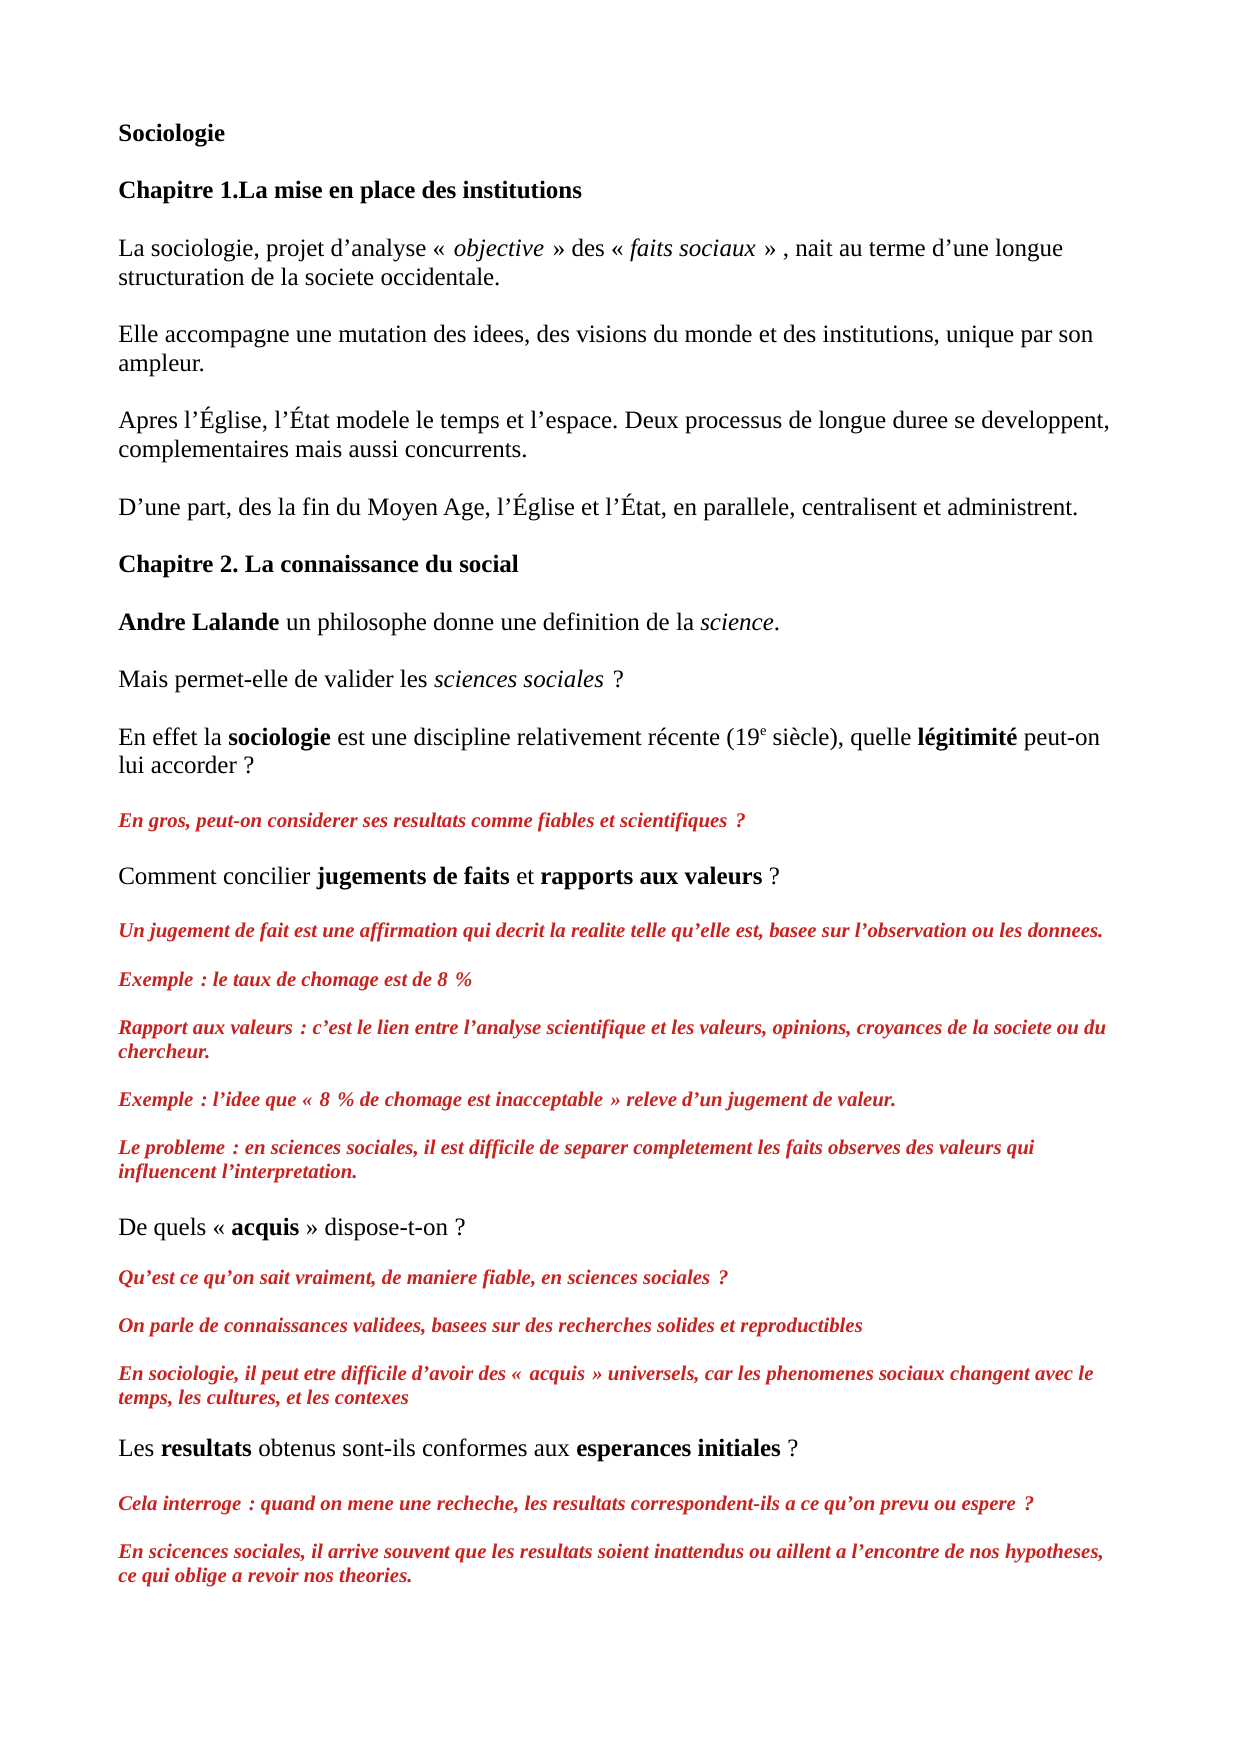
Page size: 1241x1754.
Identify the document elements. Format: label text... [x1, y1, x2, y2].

text En sociologie, il peut etre difficile d’avoir des « acquis » universels, car les phenomenes sociaux changent avec le temps, les cultures, et les contexes [118, 1361, 1122, 1409]
text Andre Lalande un philosophe donne une definition de la science. [118, 607, 1122, 636]
text Chapitre 1.La mise en place des institutions [118, 176, 1122, 204]
text Un jugement de fait est une affirmation qui decrit la realite telle qu’elle est, basee sur l’observation ou les donnees. [118, 918, 1122, 942]
text D’une part, des la fin du Moyen Age, l’Église et l’État, en parallele, centralisent et administrent. [118, 492, 1122, 521]
text Sociologie [118, 118, 1122, 147]
text De quels « acquis » dispose-t-on ? [118, 1212, 1122, 1241]
text Cela interroge : quand on mene une recheche, les resultats correspondent-ils a ce qu’on prevu ou espere ? [118, 1491, 1122, 1515]
text Les resultats obtenus sont-ils conformes aux esperances initiales ? [118, 1433, 1122, 1462]
text Chapitre 2. La connaissance du social [118, 549, 1122, 578]
text En scicences sociales, il arrive souvent que les resultats soient inattendus ou aillent a l’encontre de nos hypotheses, ce qui oblige a revoir nos theories. [118, 1539, 1122, 1587]
text Elle accompagne une mutation des idees, des visions du monde et des institutions, unique par son ampleur. [118, 319, 1122, 377]
text En gros, peut-on considerer ses resultats comme fiables et scientifiques ? [118, 808, 1122, 832]
text La sociologie, projet d’analyse « objective » des « faits sociaux » , nait au terme d’une longue structuration de la societe occidentale. [118, 233, 1122, 291]
text Qu’est ce qu’on sait vraiment, de maniere fiable, en sciences sociales ? [118, 1265, 1122, 1289]
text Exemple : le taux de chomage est de 8 % [118, 967, 1122, 991]
text Le probleme : en sciences sociales, il est difficile de separer completement les faits observes des valeurs qui influencent l’interpretation. [118, 1135, 1122, 1183]
text En effet la sociologie est une discipline relativement récente (19e siècle), quelle légitimité peut-on lui accorder ? [118, 722, 1122, 779]
text Mais permet-elle de valider les sciences sociales ? [118, 664, 1122, 693]
text On parle de connaissances validees, basees sur des recherches solides et reproductibles [118, 1313, 1122, 1337]
text Exemple : l’idee que « 8 % de chomage est inacceptable » releve d’un jugement de valeur. [118, 1087, 1122, 1111]
text Comment concilier jugements de faits et rapports aux valeurs ? [118, 861, 1122, 890]
text Apres l’Église, l’État modele le temps et l’espace. Deux processus de longue duree se developpent, complementaires mais aussi concurrents. [118, 406, 1122, 463]
text Rapport aux valeurs : c’est le lien entre l’analyse scientifique et les valeurs, opinions, croyances de la societe ou du chercheur. [118, 1015, 1122, 1063]
